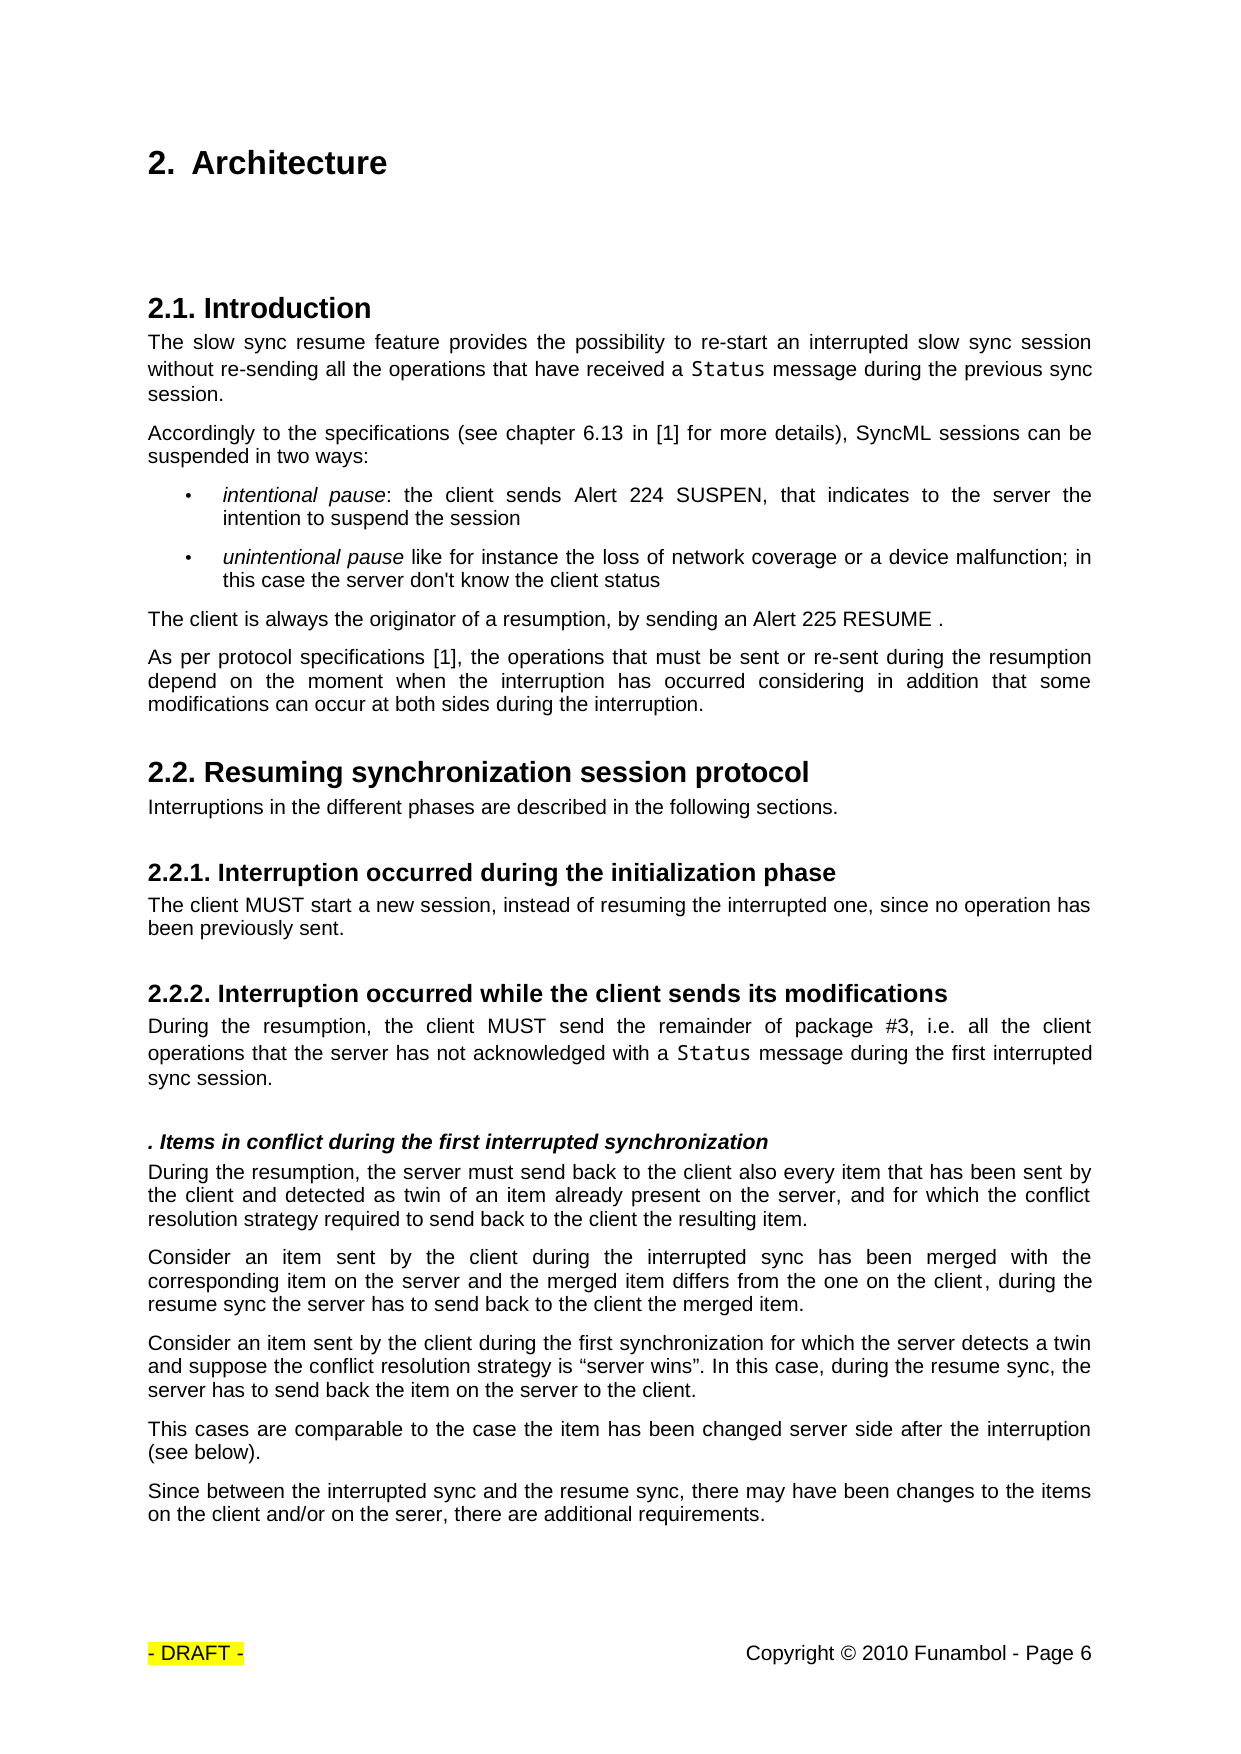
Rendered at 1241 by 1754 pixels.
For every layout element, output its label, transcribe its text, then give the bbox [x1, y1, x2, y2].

list unintentional pause like for instance the loss of network coverage or a device malfunction; in this case the server don't know the client status [185, 545, 1093, 592]
text This cases are comparable to the case the item has been changed server side after the interruption (see below). [148, 1417, 1093, 1464]
subtitle Interruption occurred while the client sends its modifications [148, 980, 1093, 1008]
text The client MUST start a new session, instead of resuming the interrupted one, since no operation has been previously sent. [148, 893, 1093, 940]
subtitle Items in conflict during the first interrupted synchronization [148, 1130, 1093, 1154]
text During the resumption, the client MUST send the remainder of package #3, i.e. all the client operations that the server has not acknowledged with a Status message during the first interrupted sync session. [148, 1014, 1093, 1090]
text Since between the interrupted sync and the resume sync, there may have been changes to the items on the client and/or on the serer, there are additional requirements. [148, 1479, 1093, 1526]
subtitle Interruption occurred during the initialization phase [148, 859, 1093, 887]
subtitle Architecture [148, 144, 1093, 181]
list intentional pause: the client sends Alert 224 SUSPEN, that indicates to the server the intention to suspend the session [185, 483, 1093, 530]
text Consider an item sent by the client during the first synchronization for which the server detects a twin and suppose the conflict resolution strategy is “server wins”. In this case, during the resume sync, the server has to send back the item on the server to the client. [148, 1331, 1093, 1402]
text Consider an item sent by the client during the interrupted sync has been merged with the corresponding item on the server and the merged item differs from the one on the client, during the resume sync the server has to send back to the client the merged item. [148, 1246, 1093, 1316]
text The client is always the originator of a resumption, by sending an Alert 225 RESUME . [148, 607, 1093, 631]
text As per protocol specifications [1], the operations that must be sent or re-sent during the resumption depend on the moment when the interruption has occurred considering in addition that some modifications can occur at both sides during the interruption. [148, 646, 1093, 716]
subtitle Resuming synchronization session protocol [148, 756, 1093, 789]
text Accordingly to the specifications (see chapter 6.13 in [1] for more details), SyncML sessions can be suspended in two ways: [148, 421, 1093, 468]
text Interruptions in the different phases are described in the following sections. [148, 795, 1093, 819]
text The slow sync resume feature provides the possibility to re-start an interrupted slow sync session without re-sending all the operations that have received a Status message during the previous sync session. [148, 330, 1093, 406]
subtitle Introduction [148, 292, 1093, 324]
text During the resumption, the server must send back to the client also every item that has been sent by the client and detected as twin of an item already present on the server, and for which the conflict resolution strategy required to send back to the client the resulting item. [148, 1160, 1093, 1231]
